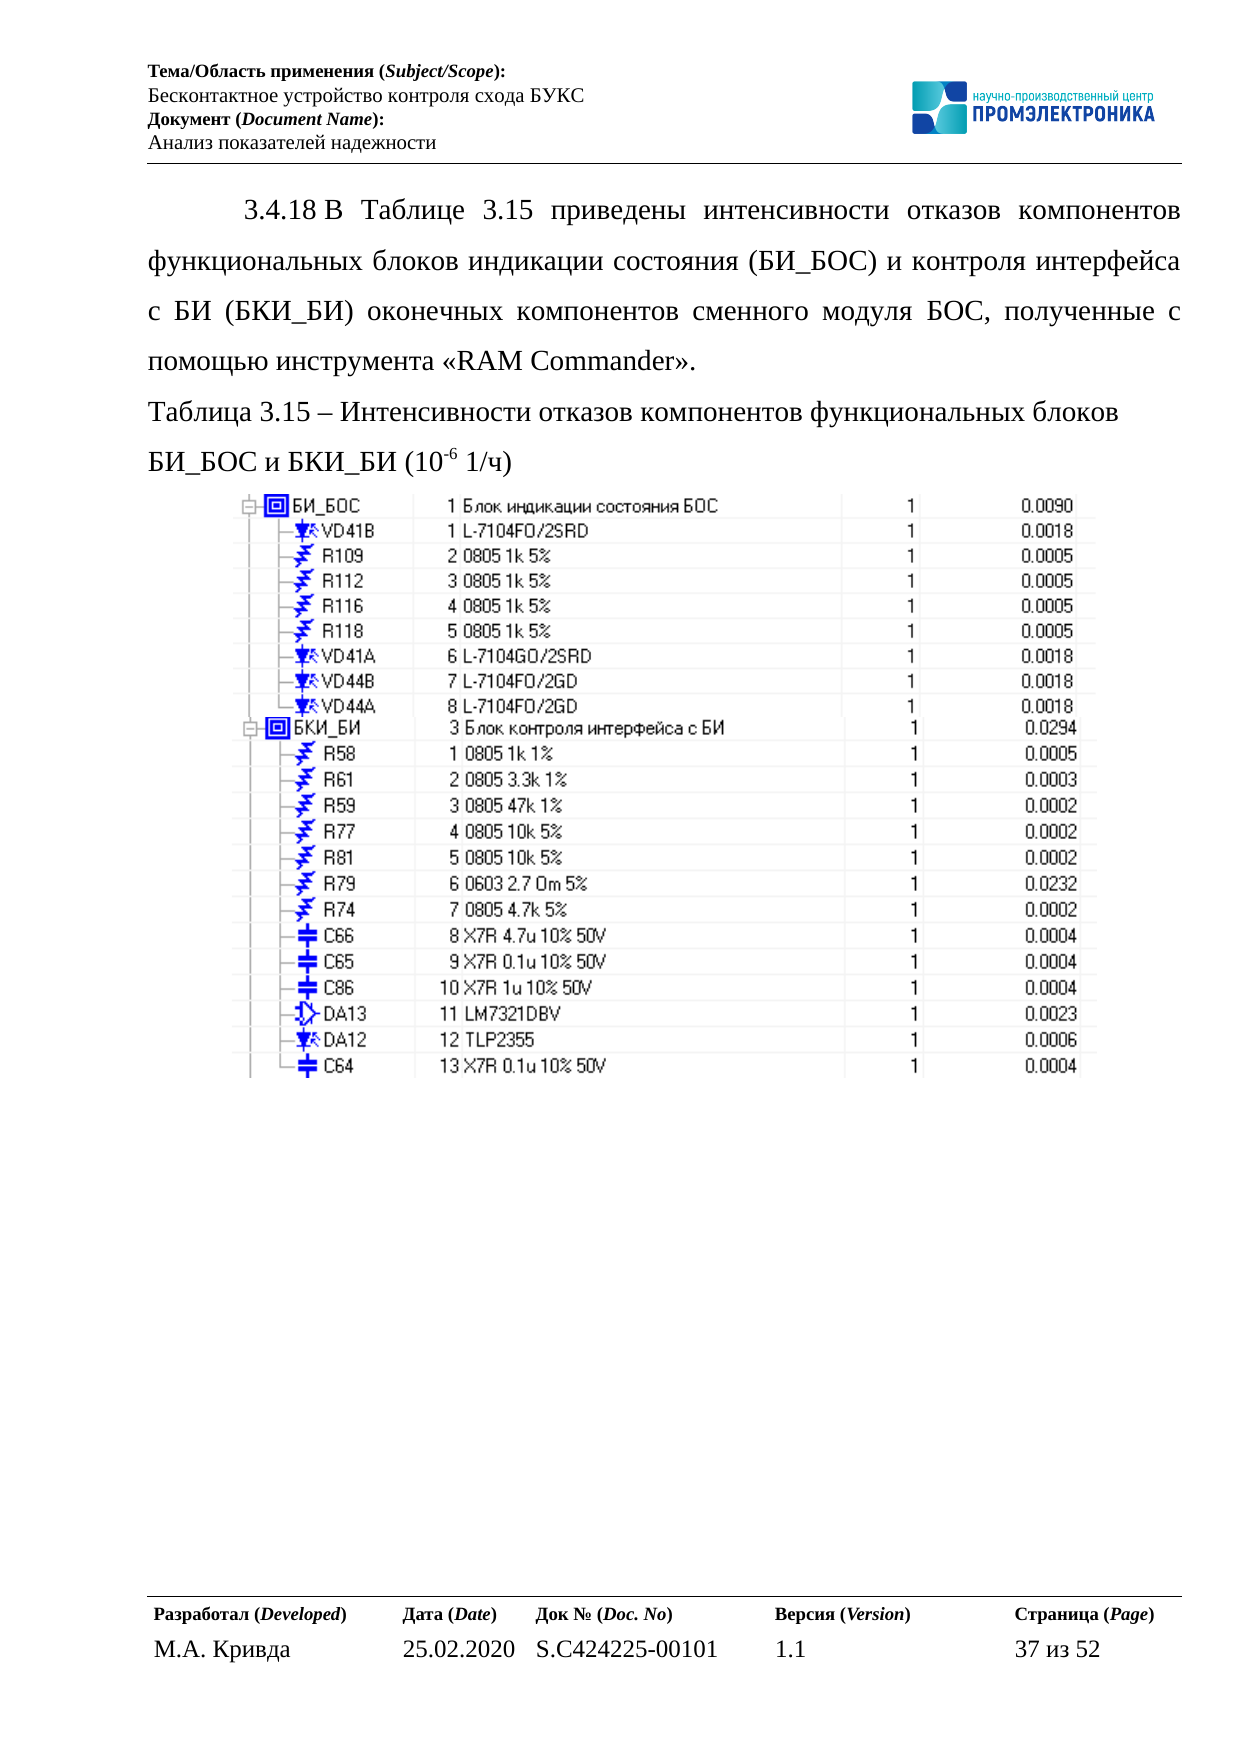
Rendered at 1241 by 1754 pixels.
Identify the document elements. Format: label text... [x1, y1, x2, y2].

text Таблица 3.15 – Интенсивности отказов компонентов функциональных блоков БИ_БОС и БКИ_БИ (10-6 1/ч) [148, 394, 1181, 478]
list В Таблице 3.15 приведены интенсивности отказов компонентов функциональных блоков индикации состояния (БИ_БОС) и контроля интерфейса с БИ (БКИ_БИ) оконечных компонентов сменного модуля БОС, полученные с помощью инструмента «RAM Commander». [148, 192, 1181, 377]
picture [231, 494, 1097, 1078]
picture [885, 53, 1182, 162]
